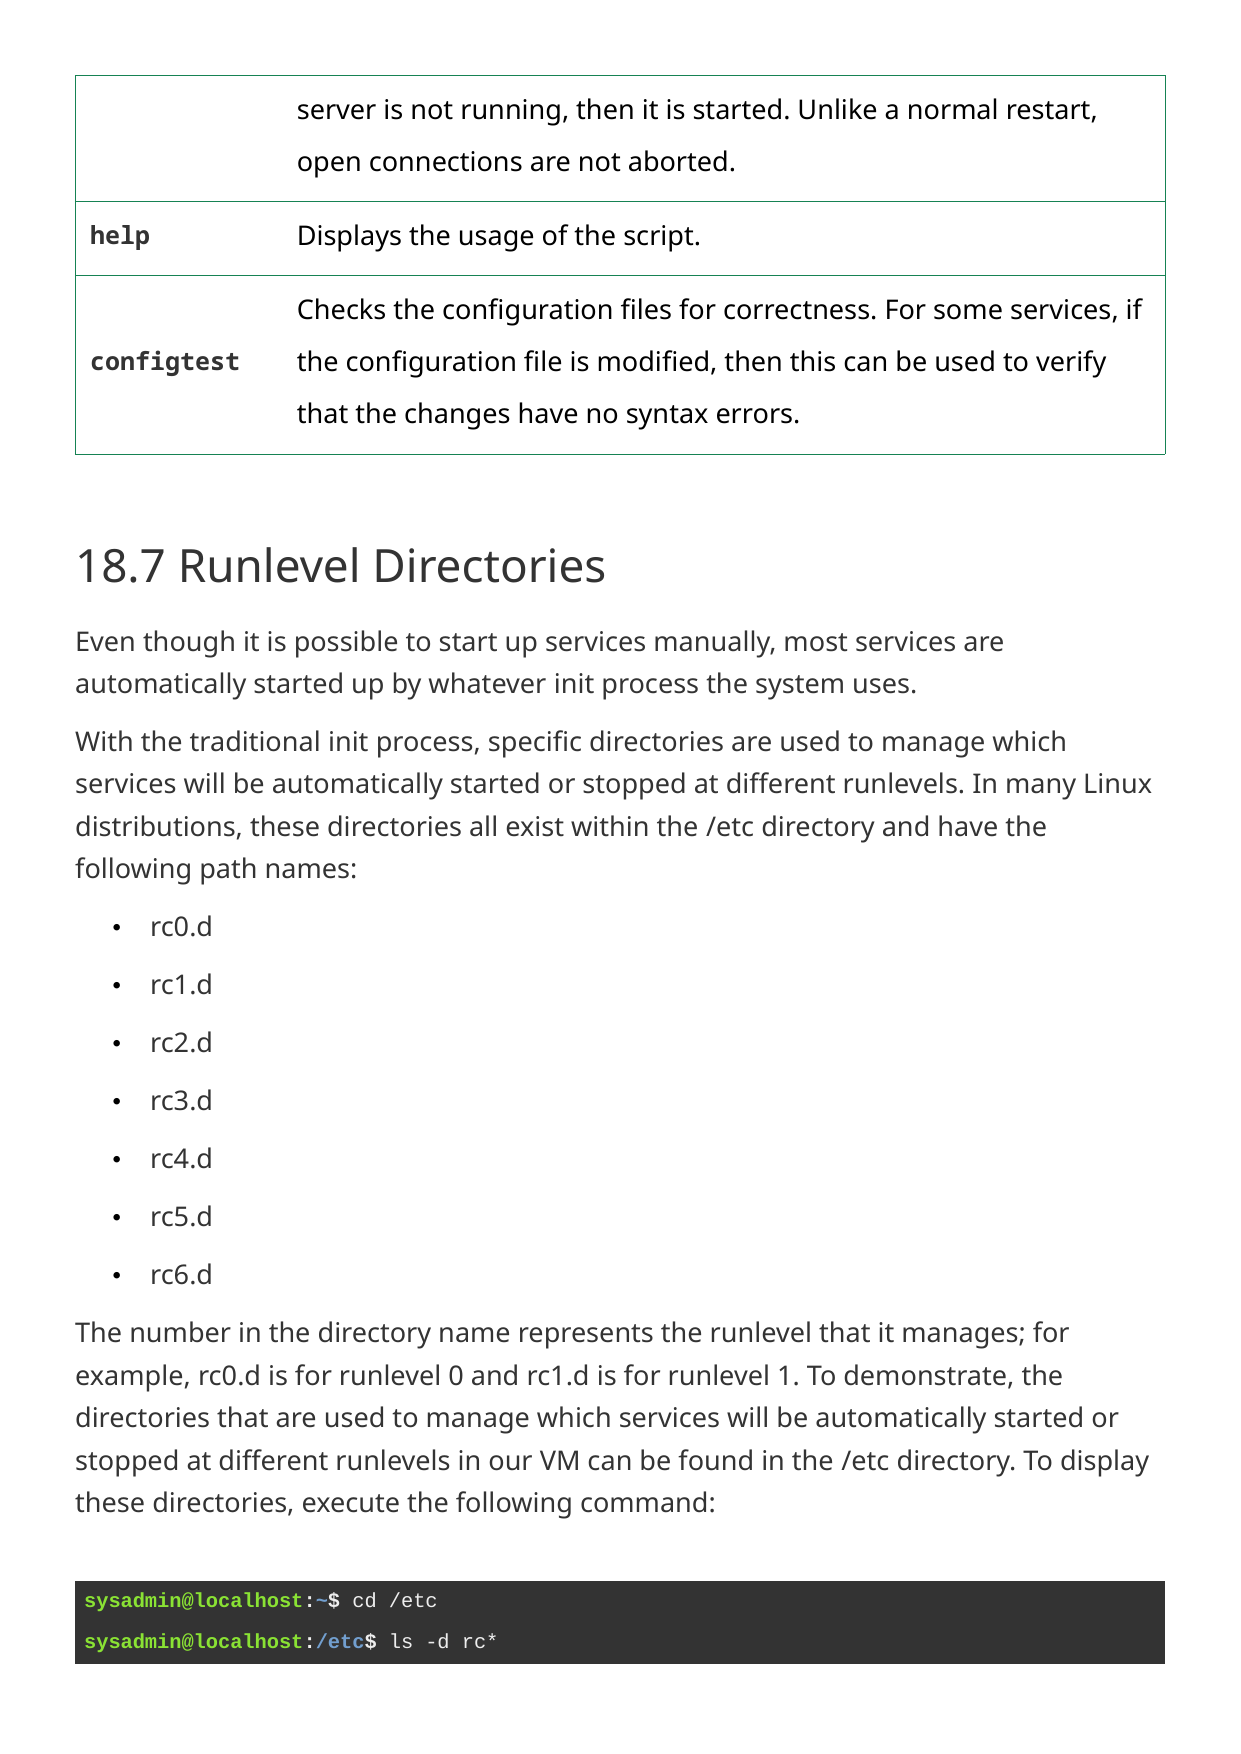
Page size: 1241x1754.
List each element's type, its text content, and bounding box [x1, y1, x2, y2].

table_cell Displays the usage of the script. [282, 202, 1165, 275]
text sysadmin@localhost:~$ cd /etc [75, 1581, 1165, 1613]
text With the traditional init process, specific directories are used to manage which services will be automatically started or stopped at different runlevels. In many Linux distributions, these directories all exist within the /etc directory and have the following path names: [75, 722, 1165, 886]
table_cell help [76, 202, 282, 275]
list rc3.d [112, 1082, 1165, 1118]
list rc1.d [112, 966, 1165, 1002]
table_cell server is not running, then it is started. Unlike a normal restart, open connections are not aborted. [282, 76, 1165, 201]
list rc6.d [112, 1256, 1165, 1293]
list rc2.d [112, 1024, 1165, 1061]
title 18.7 Runlevel Directories [75, 533, 1165, 596]
table_cell configtest [76, 276, 282, 454]
text The number in the directory name represents the runlevel that it manages; for example, rc0.d is for runlevel 0 and rc1.d is for runlevel 1. To demonstrate, the directories that are used to manage which services will be automatically started or stopped at different runlevels in our VM can be found in the /etc directory. To display these directories, execute the following command: [75, 1314, 1165, 1520]
table_cell Checks the configuration files for correctness. For some services, if the configuration file is modified, then this can be used to verify that the changes have no syntax errors. [282, 276, 1165, 454]
text Even though it is possible to start up services manually, most services are automatically started up by whatever init process the system uses. [75, 622, 1165, 701]
table_cell [76, 76, 282, 201]
text sysadmin@localhost:/etc$ ls -d rc* [75, 1623, 1165, 1664]
list rc0.d [112, 908, 1165, 944]
list rc4.d [112, 1140, 1165, 1177]
list rc5.d [112, 1198, 1165, 1234]
